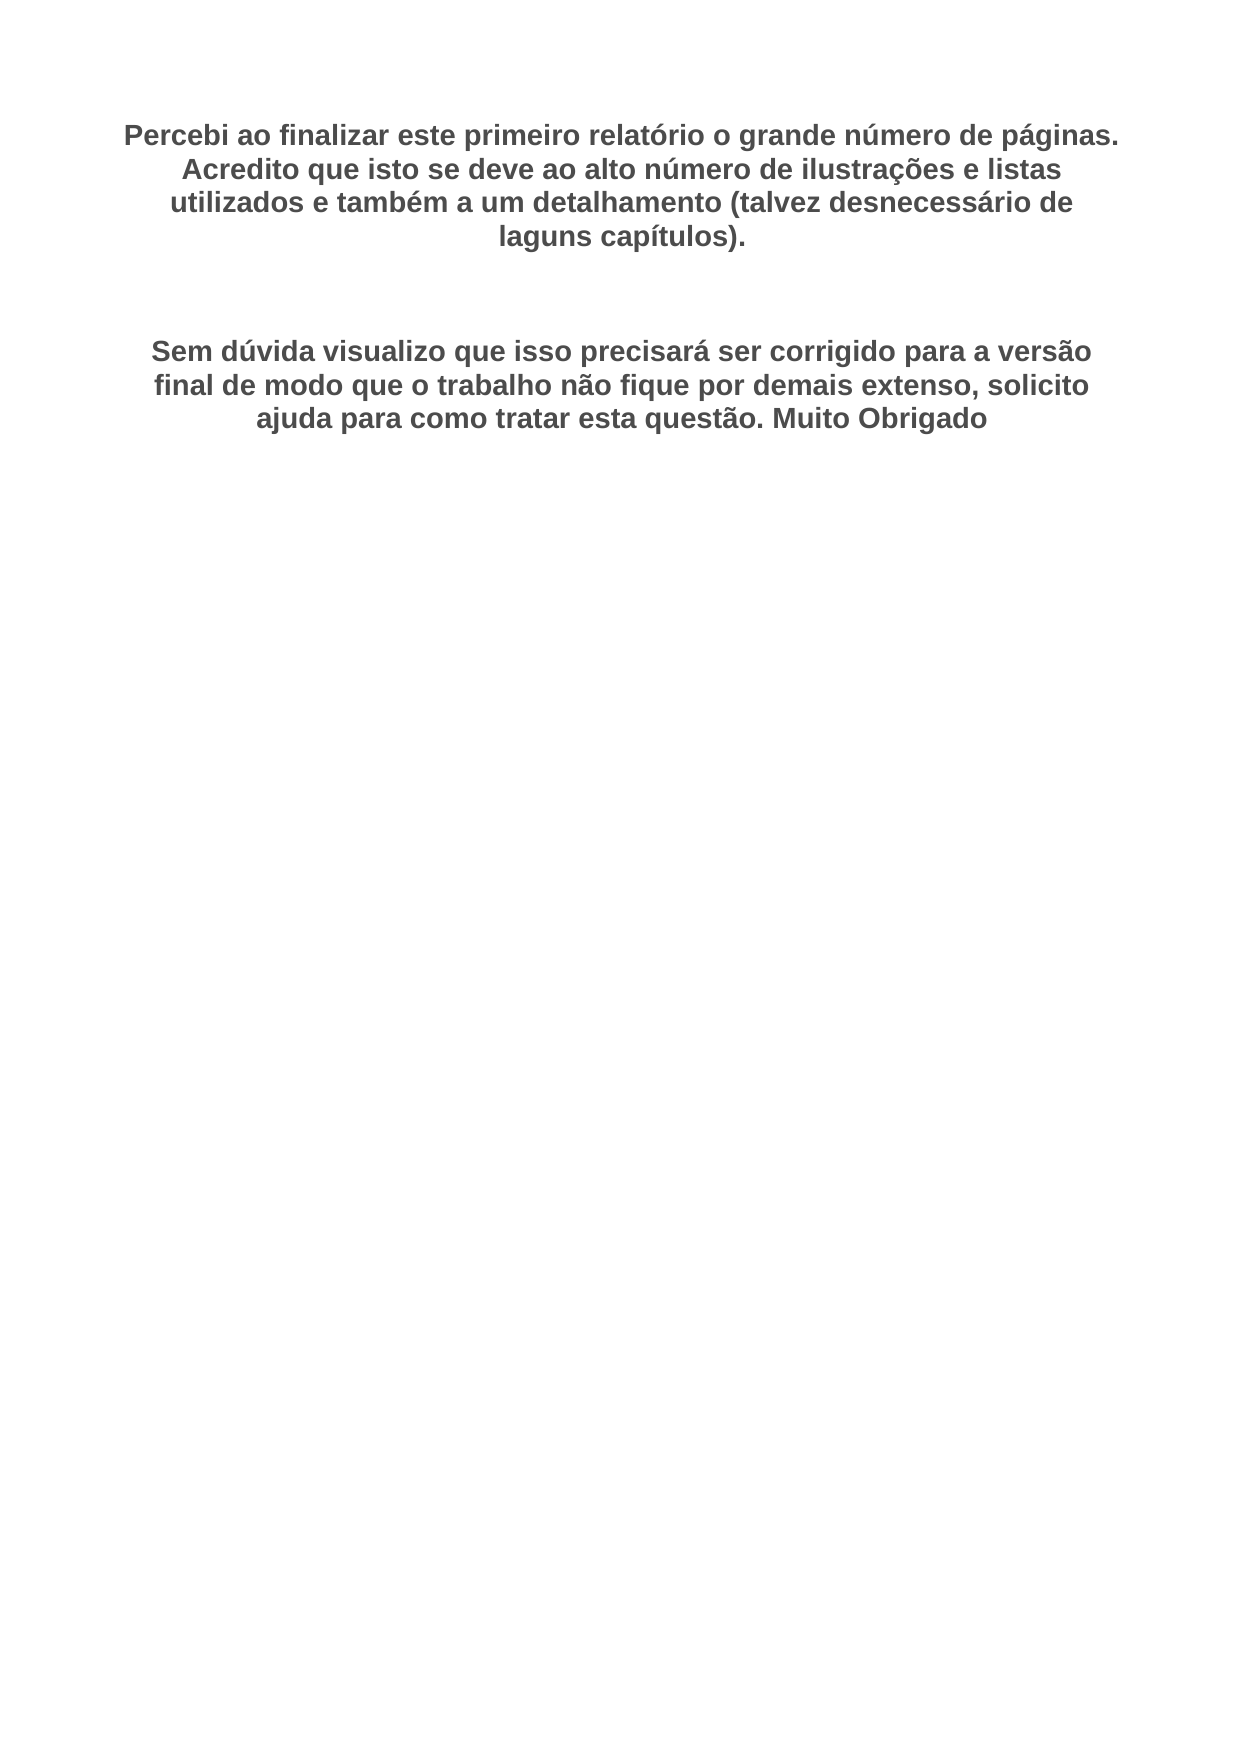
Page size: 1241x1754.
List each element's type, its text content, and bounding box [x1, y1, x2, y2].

text Percebi ao finalizar este primeiro relatório o grande número de páginas. Acredito que isto se deve ao alto número de ilustrações e listas utilizados e também a um detalhamento (talvez desnecessário de laguns capítulos). [122, 118, 1122, 252]
text Sem dúvida visualizo que isso precisará ser corrigido para a versão final de modo que o trabalho não fique por demais extenso, solicito ajuda para como tratar esta questão. Muito Obrigado [122, 334, 1122, 435]
